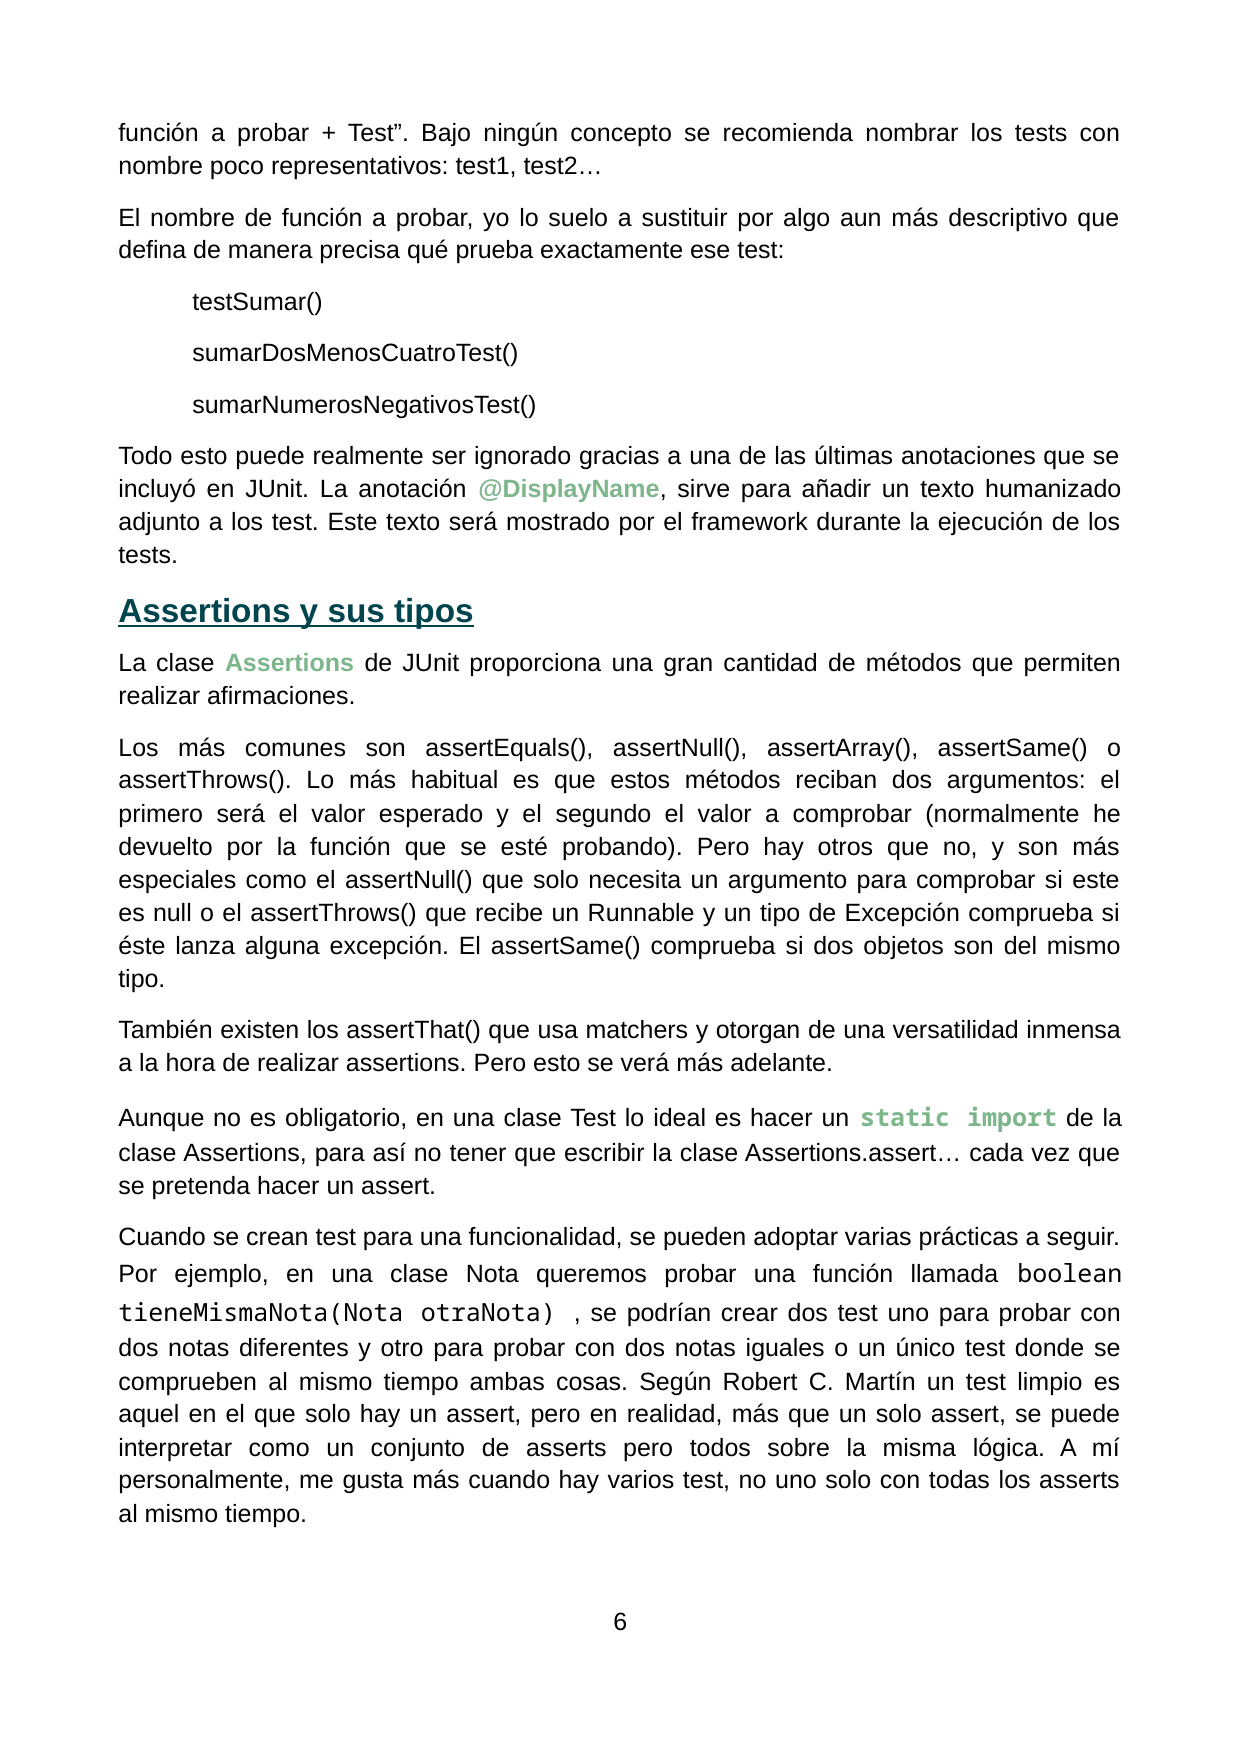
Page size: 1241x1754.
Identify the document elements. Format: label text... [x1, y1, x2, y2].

text Todo esto puede realmente ser ignorado gracias a una de las últimas anotaciones que se incluyó en JUnit. La anotación @DisplayName, sirve para añadir un texto humanizado adjunto a los test. Este texto será mostrado por el framework durante la ejecución de los tests. [118, 441, 1122, 569]
text También existen los assertThat() que usa matchers y otorgan de una versatilidad inmensa a la hora de realizar assertions. Pero esto se verá más adelante. [118, 1015, 1122, 1077]
text función a probar + Test”. Bajo ningún concepto se recomienda nombrar los tests con nombre poco representativos: test1, test2… [118, 118, 1122, 180]
text Los más comunes son assertEquals(), assertNull(), assertArray(), assertSame() o assertThrows(). Lo más habitual es que estos métodos reciban dos argumentos: el primero será el valor esperado y el segundo el valor a comprobar (normalmente he devuelto por la función que se esté probando). Pero hay otros que no, y son más especiales como el assertNull() que solo necesita un argumento para comprobar si este es null o el assertThrows() que recibe un Runnable y un tipo de Excepción comprueba si éste lanza alguna excepción. El assertSame() comprueba si dos objetos son del mismo tipo. [118, 732, 1122, 992]
subtitle Assertions y sus tipos [118, 591, 1122, 630]
text La clase Assertions de JUnit proporciona una gran cantidad de métodos que permiten realizar afirmaciones. [118, 648, 1122, 710]
text testSumar() [118, 287, 1122, 316]
text sumarNumerosNegativosTest() [118, 389, 1122, 418]
text sumarDosMenosCuatroTest() [118, 338, 1122, 367]
text Aunque no es obligatorio, en una clase Test lo ideal es hacer un static import de la clase Assertions, para así no tener que escribir la clase Assertions.assert… cada vez que se pretenda hacer un assert. [118, 1099, 1122, 1199]
text El nombre de función a probar, yo lo suelo a sustituir por algo aun más descriptivo que defina de manera precisa qué prueba exactamente ese test: [118, 202, 1122, 264]
text Cuando se crean test para una funcionalidad, se pueden adoptar varias prácticas a seguir. Por ejemplo, en una clase Nota queremos probar una función llamada boolean tieneMismaNota(Nota otraNota) , se podrían crear dos test uno para probar con dos notas diferentes y otro para probar con dos notas iguales o un único test donde se comprueben al mismo tiempo ambas cosas. Según Robert C. Martín un test limpio es aquel en el que solo hay un assert, pero en realidad, más que un solo assert, se puede interpretar como un conjunto de asserts pero todos sobre la misma lógica. A mí personalmente, me gusta más cuando hay varios test, no uno solo con todas los asserts al mismo tiempo. [118, 1222, 1122, 1527]
